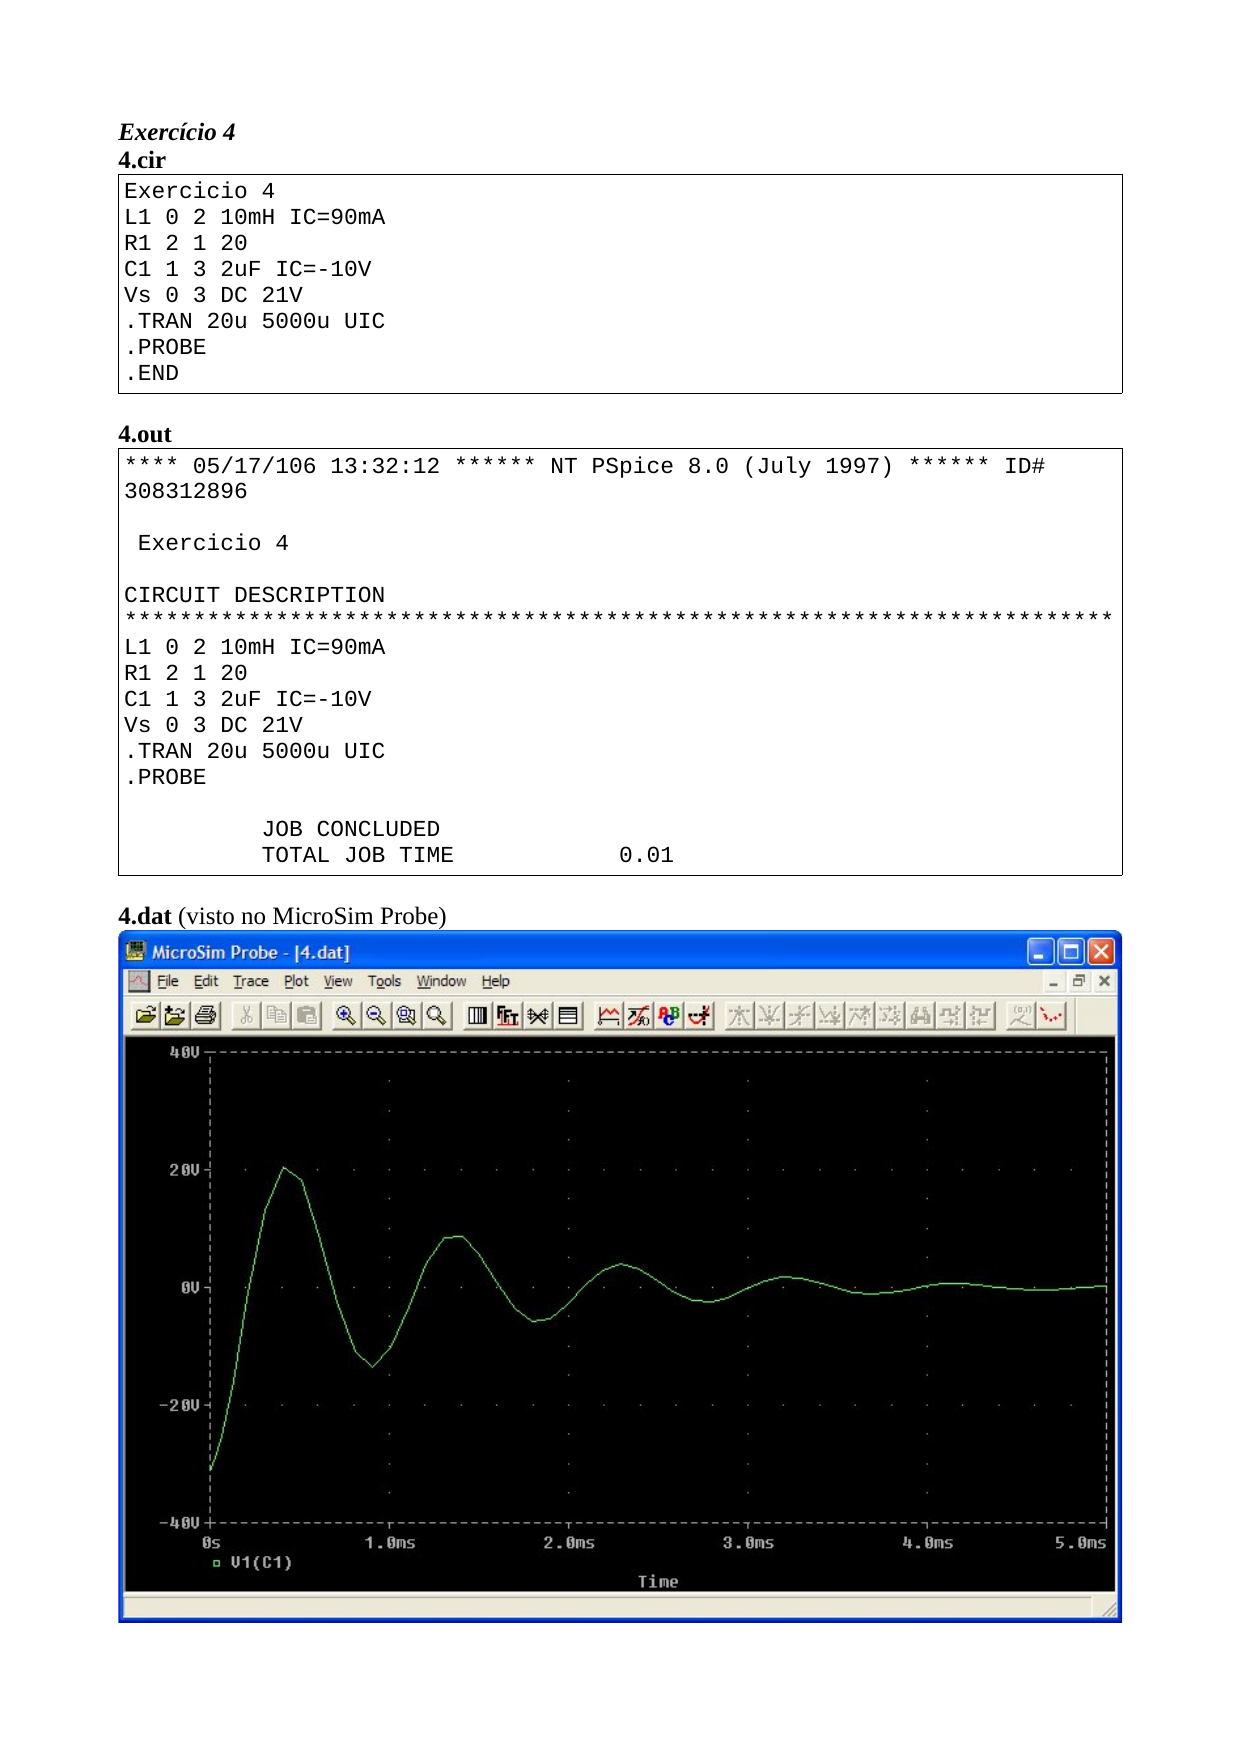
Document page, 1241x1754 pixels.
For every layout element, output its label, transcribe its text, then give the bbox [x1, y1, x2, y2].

text 4.dat (visto no MicroSim Probe) [118, 902, 1122, 930]
picture [118, 930, 1123, 1623]
text 4.cir [118, 146, 1122, 173]
table_header **** 05/17/106 13:32:12 ****** NT PSpice 8.0 (July 1997) ****** ID# 308312896 Exercicio 4 CIRCUIT DESCRIPTION ************************************************************************ L1 0 2 10mH IC=90mA R1 2 1 20 C1 1 3 2uF IC=-10V Vs 0 3 DC 21V .TRAN 20u 5000u UIC .PROBE JOB CONCLUDED TOTAL JOB TIME 0.01 [119, 449, 1122, 875]
text 4.out [118, 420, 1122, 448]
table_header Exercicio 4 L1 0 2 10mH IC=90mA R1 2 1 20 C1 1 3 2uF IC=-10V Vs 0 3 DC 21V .TRAN 20u 5000u UIC .PROBE .END [119, 175, 1122, 393]
text Exercício 4 [118, 118, 1122, 146]
